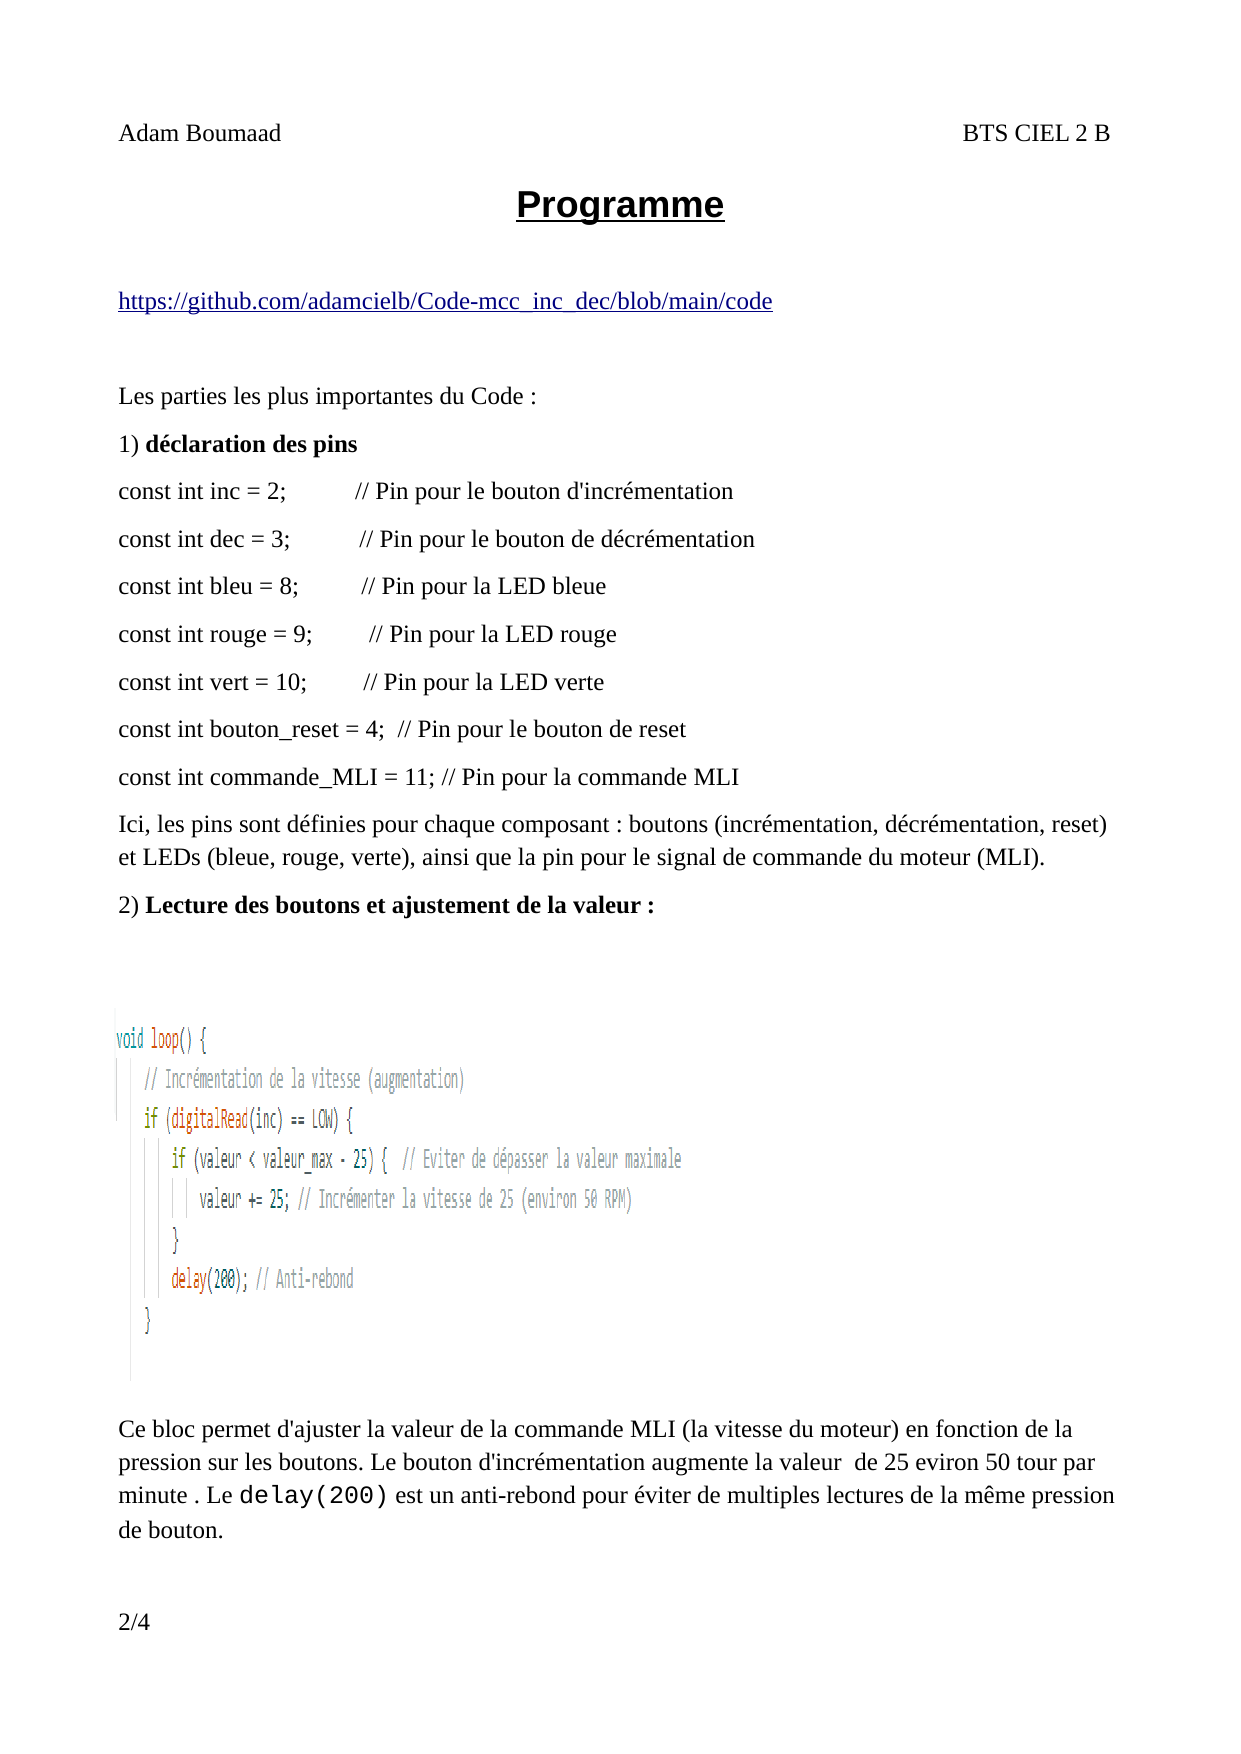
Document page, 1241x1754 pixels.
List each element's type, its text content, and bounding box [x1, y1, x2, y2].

text Les parties les plus importantes du Code : [118, 381, 1122, 410]
text 1) déclaration des pins [118, 429, 1122, 457]
picture [101, 943, 722, 1381]
text Ici, les pins sont définies pour chaque composant : boutons (incrémentation, décrémentation, reset) et LEDs (bleue, rouge, verte), ainsi que la pin pour le signal de commande du moteur (MLI). [118, 809, 1122, 871]
subtitle Programme [118, 183, 1122, 226]
text const int vert = 10; // Pin pour la LED verte [118, 667, 1122, 695]
text const int dec = 3; // Pin pour le bouton de décrémentation [118, 524, 1122, 553]
text 2) Lecture des boutons et ajustement de la valeur : [118, 890, 1122, 919]
text const int bouton_reset = 4; // Pin pour le bouton de reset [118, 714, 1122, 743]
text const int inc = 2; // Pin pour le bouton d'incrémentation [118, 476, 1122, 505]
text const int commande_MLI = 11; // Pin pour la commande MLI [118, 762, 1122, 791]
text https://github.com/adamcielb/Code-mcc_inc_dec/blob/main/code [118, 286, 1122, 314]
text Ce bloc permet d'ajuster la valeur de la commande MLI (la vitesse du moteur) en fonction de la pression sur les boutons. Le bouton d'incrémentation augmente la valeur de 25 eviron 50 tour par minute . Le delay(200) est un anti-rebond pour éviter de multiples lectures de la même pression de bouton. [118, 1414, 1122, 1544]
text const int rouge = 9; // Pin pour la LED rouge [118, 619, 1122, 648]
text const int bleu = 8; // Pin pour la LED bleue [118, 571, 1122, 600]
